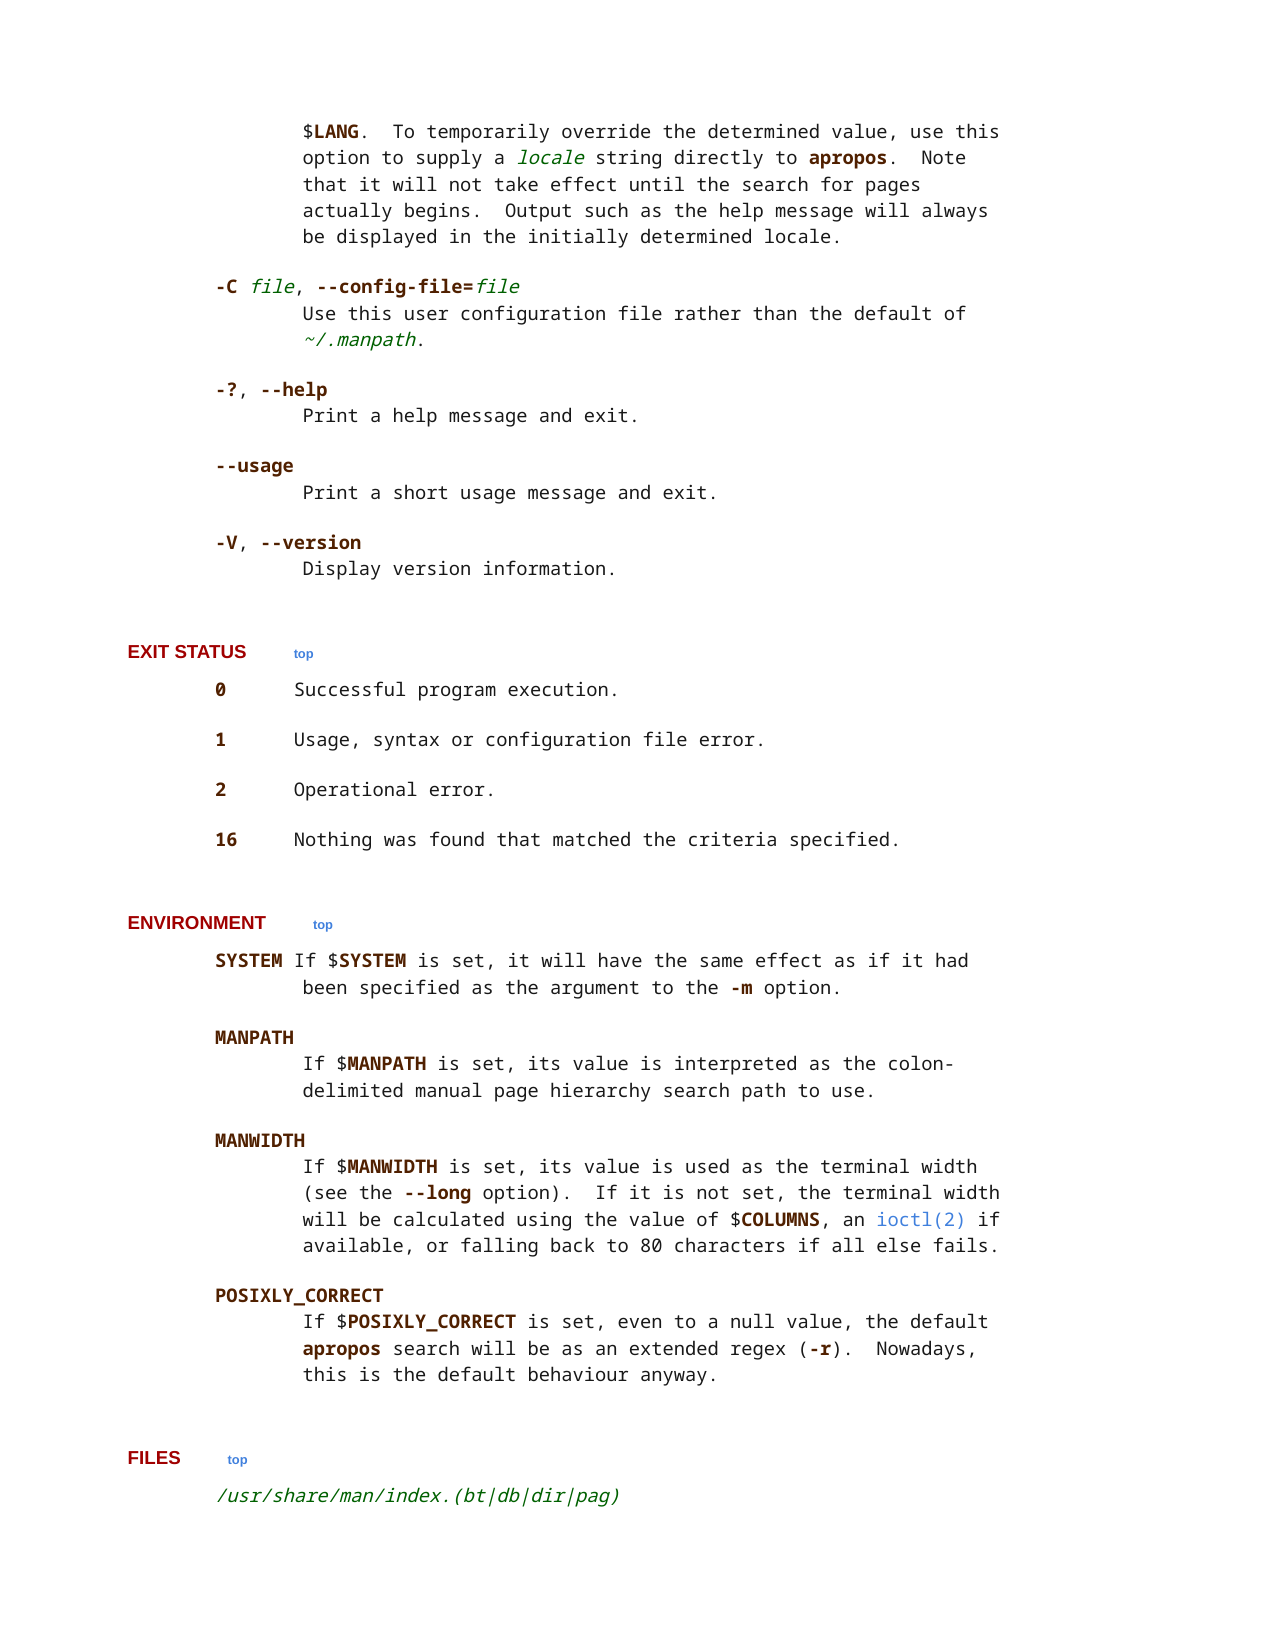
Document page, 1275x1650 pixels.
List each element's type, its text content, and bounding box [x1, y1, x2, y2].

subtitle EXIT STATUS top [127, 640, 1147, 662]
text SYSTEM If $SYSTEM is set, it will have the same effect as if it had [127, 948, 1157, 974]
text 1 Usage, syntax or configuration file error. [127, 727, 1157, 753]
text this is the default behaviour anyway. [127, 1361, 1157, 1388]
subtitle ENVIRONMENT top [127, 912, 1147, 933]
text be displayed in the initially determined locale. [127, 223, 1157, 250]
text If $MANPATH is set, its value is interpreted as the colon- [127, 1051, 1157, 1077]
text (see the --long option). If it is not set, the terminal width [127, 1179, 1157, 1206]
text Print a help message and exit. [127, 403, 1157, 429]
text Print a short usage message and exit. [127, 479, 1157, 505]
text --usage [127, 453, 1157, 479]
text POSIXLY_CORRECT [127, 1282, 1157, 1309]
text /usr/share/man/index.(bt|db|dir|pag) [127, 1483, 1157, 1509]
text Display version information. [127, 555, 1157, 582]
text If $MANWIDTH is set, its value is used as the terminal width [127, 1153, 1157, 1179]
text -C file, --config-file=file [127, 273, 1157, 300]
text MANWIDTH [127, 1127, 1157, 1153]
text $LANG. To temporarily override the determined value, use this [127, 118, 1157, 144]
text option to supply a locale string directly to apropos. Note [127, 144, 1157, 171]
text 0 Successful program execution. [127, 677, 1157, 703]
text delimited manual page hierarchy search path to use. [127, 1077, 1157, 1103]
text actually begins. Output such as the help message will always [127, 197, 1157, 223]
text -?, --help [127, 376, 1157, 403]
subtitle FILES top [127, 1446, 1147, 1468]
text will be calculated using the value of $COLUMNS, an ioctl(2) if [127, 1206, 1157, 1232]
text -V, --version [127, 529, 1157, 555]
text been specified as the argument to the -m option. [127, 974, 1157, 1001]
text that it will not take effect until the search for pages [127, 171, 1157, 197]
text Use this user configuration file rather than the default of [127, 300, 1157, 326]
text 16 Nothing was found that matched the criteria specified. [127, 827, 1157, 853]
text available, or falling back to 80 characters if all else fails. [127, 1232, 1157, 1259]
text ~/.manpath. [127, 326, 1157, 353]
text MANPATH [127, 1024, 1157, 1051]
text apropos search will be as an extended regex (-r). Nowadays, [127, 1335, 1157, 1361]
text If $POSIXLY_CORRECT is set, even to a null value, the default [127, 1309, 1157, 1335]
text 2 Operational error. [127, 777, 1157, 803]
